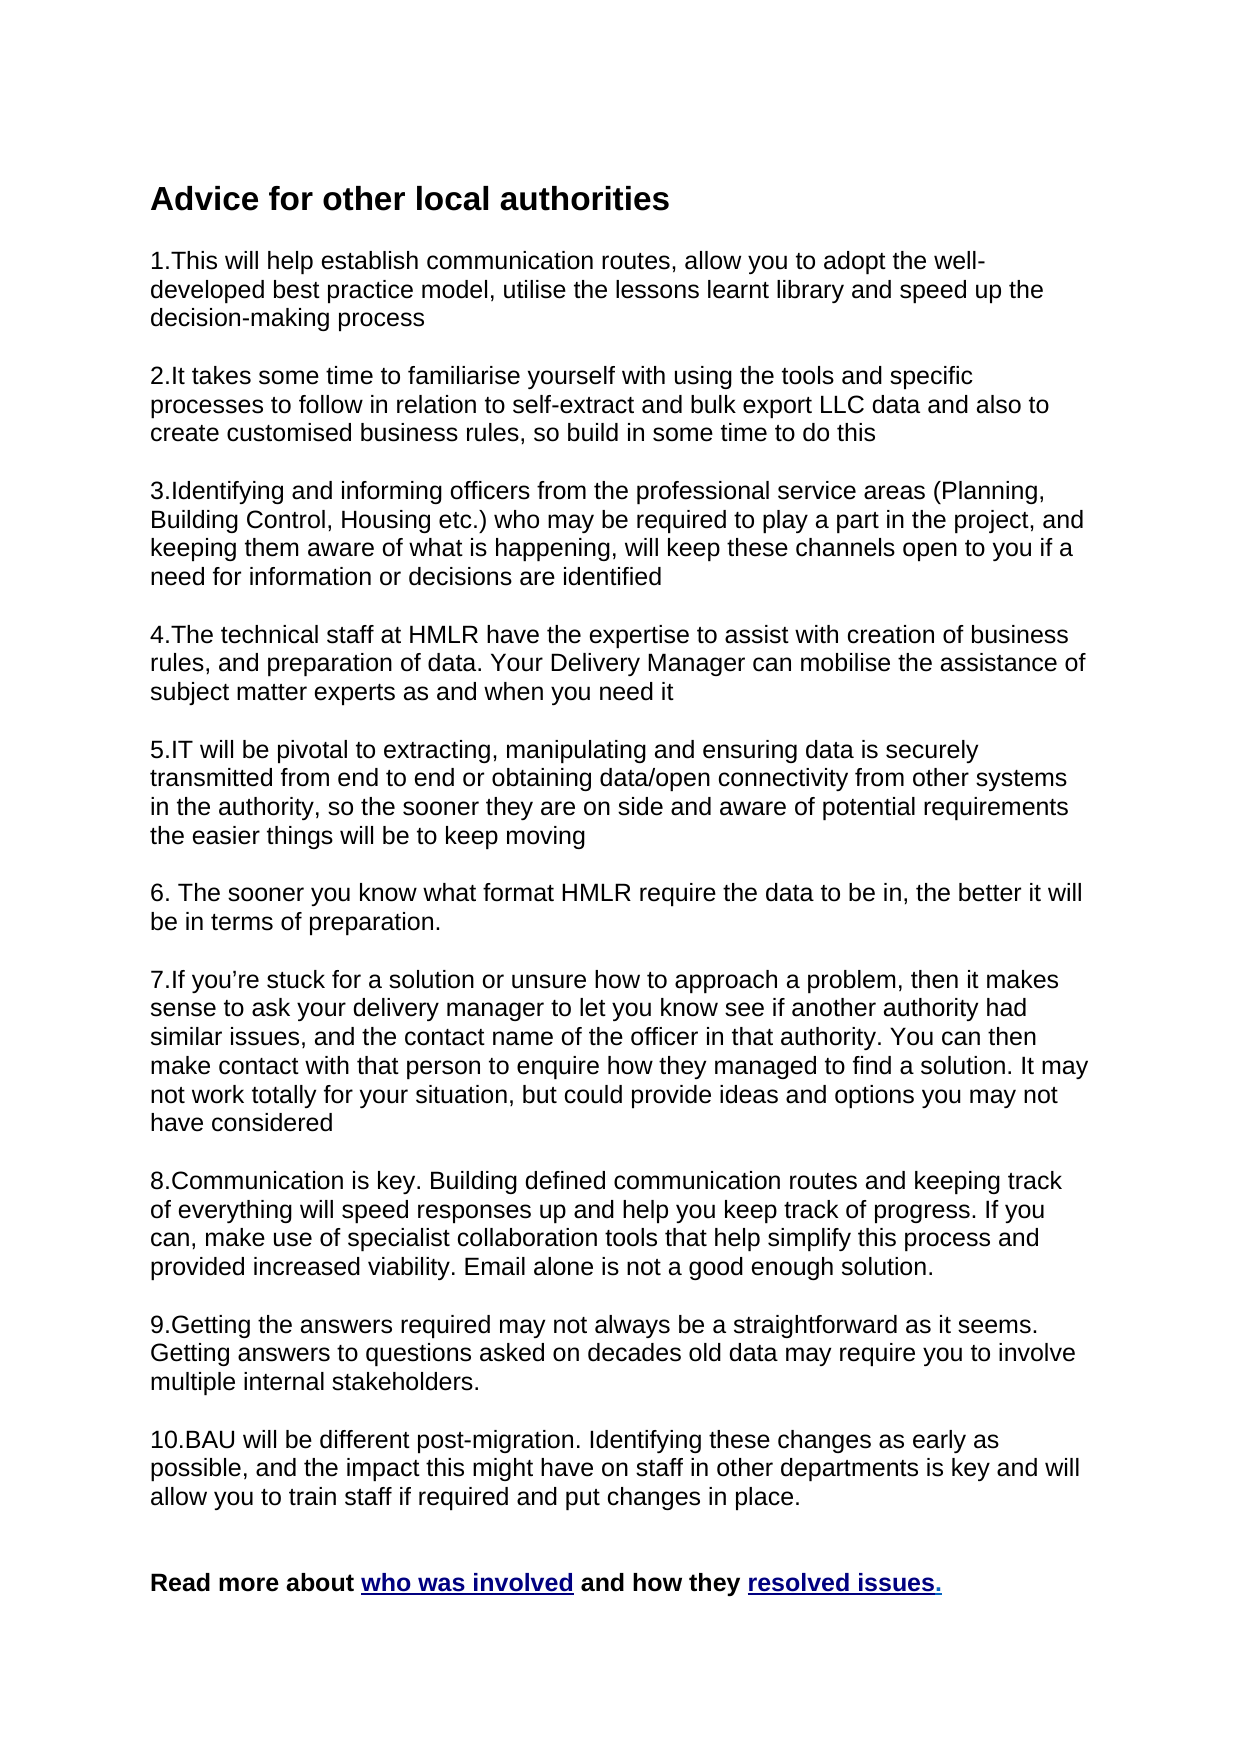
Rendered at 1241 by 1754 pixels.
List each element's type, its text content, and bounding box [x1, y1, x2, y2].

text 3.Identifying and informing officers from the professional service areas (Planning, Building Control, Housing etc.) who may be required to play a part in the project, and keeping them aware of what is happening, will keep these channels open to you if a need for information or decisions are identified [150, 476, 1090, 591]
text 2.It takes some time to familiarise yourself with using the tools and specific processes to follow in relation to self-extract and bulk export LLC data and also to create customised business rules, so build in some time to do this [150, 361, 1090, 447]
text 8.Communication is key. Building defined communication routes and keeping track of everything will speed responses up and help you keep track of progress. If you can, make use of specialist collaboration tools that help simplify this process and provided increased viability. Email alone is not a good enough solution. [150, 1166, 1090, 1281]
text 10.BAU will be different post-migration. Identifying these changes as early as possible, and the impact this might have on staff in other departments is key and will allow you to train staff if required and put changes in place. [150, 1425, 1090, 1511]
text 7.If you’re stuck for a solution or unsure how to approach a problem, then it makes sense to ask your delivery manager to let you know see if another authority had similar issues, and the contact name of the officer in that authority. You can then make contact with that person to enquire how they managed to find a solution. It may not work totally for your situation, but could provide ideas and options you may not have considered [150, 965, 1090, 1137]
text 1.This will help establish communication routes, allow you to adopt the well-developed best practice model, utilise the lessons learnt library and speed up the decision-making process [150, 246, 1090, 332]
text 9.Getting the answers required may not always be a straightforward as it seems. Getting answers to questions asked on decades old data may require you to involve multiple internal stakeholders. [150, 1310, 1090, 1396]
text 4.The technical staff at HMLR have the expertise to assist with creation of business rules, and preparation of data. Your Delivery Manager can mobilise the assistance of subject matter experts as and when you need it [150, 620, 1090, 706]
text Read more about who was involved and how they resolved issues. [150, 1568, 1090, 1597]
text Advice for other local authorities [150, 179, 1090, 217]
text 5.IT will be pivotal to extracting, manipulating and ensuring data is securely transmitted from end to end or obtaining data/open connectivity from other systems in the authority, so the sooner they are on side and aware of potential requirements the easier things will be to keep moving [150, 735, 1090, 850]
text 6. The sooner you know what format HMLR require the data to be in, the better it will be in terms of preparation. [150, 878, 1090, 936]
